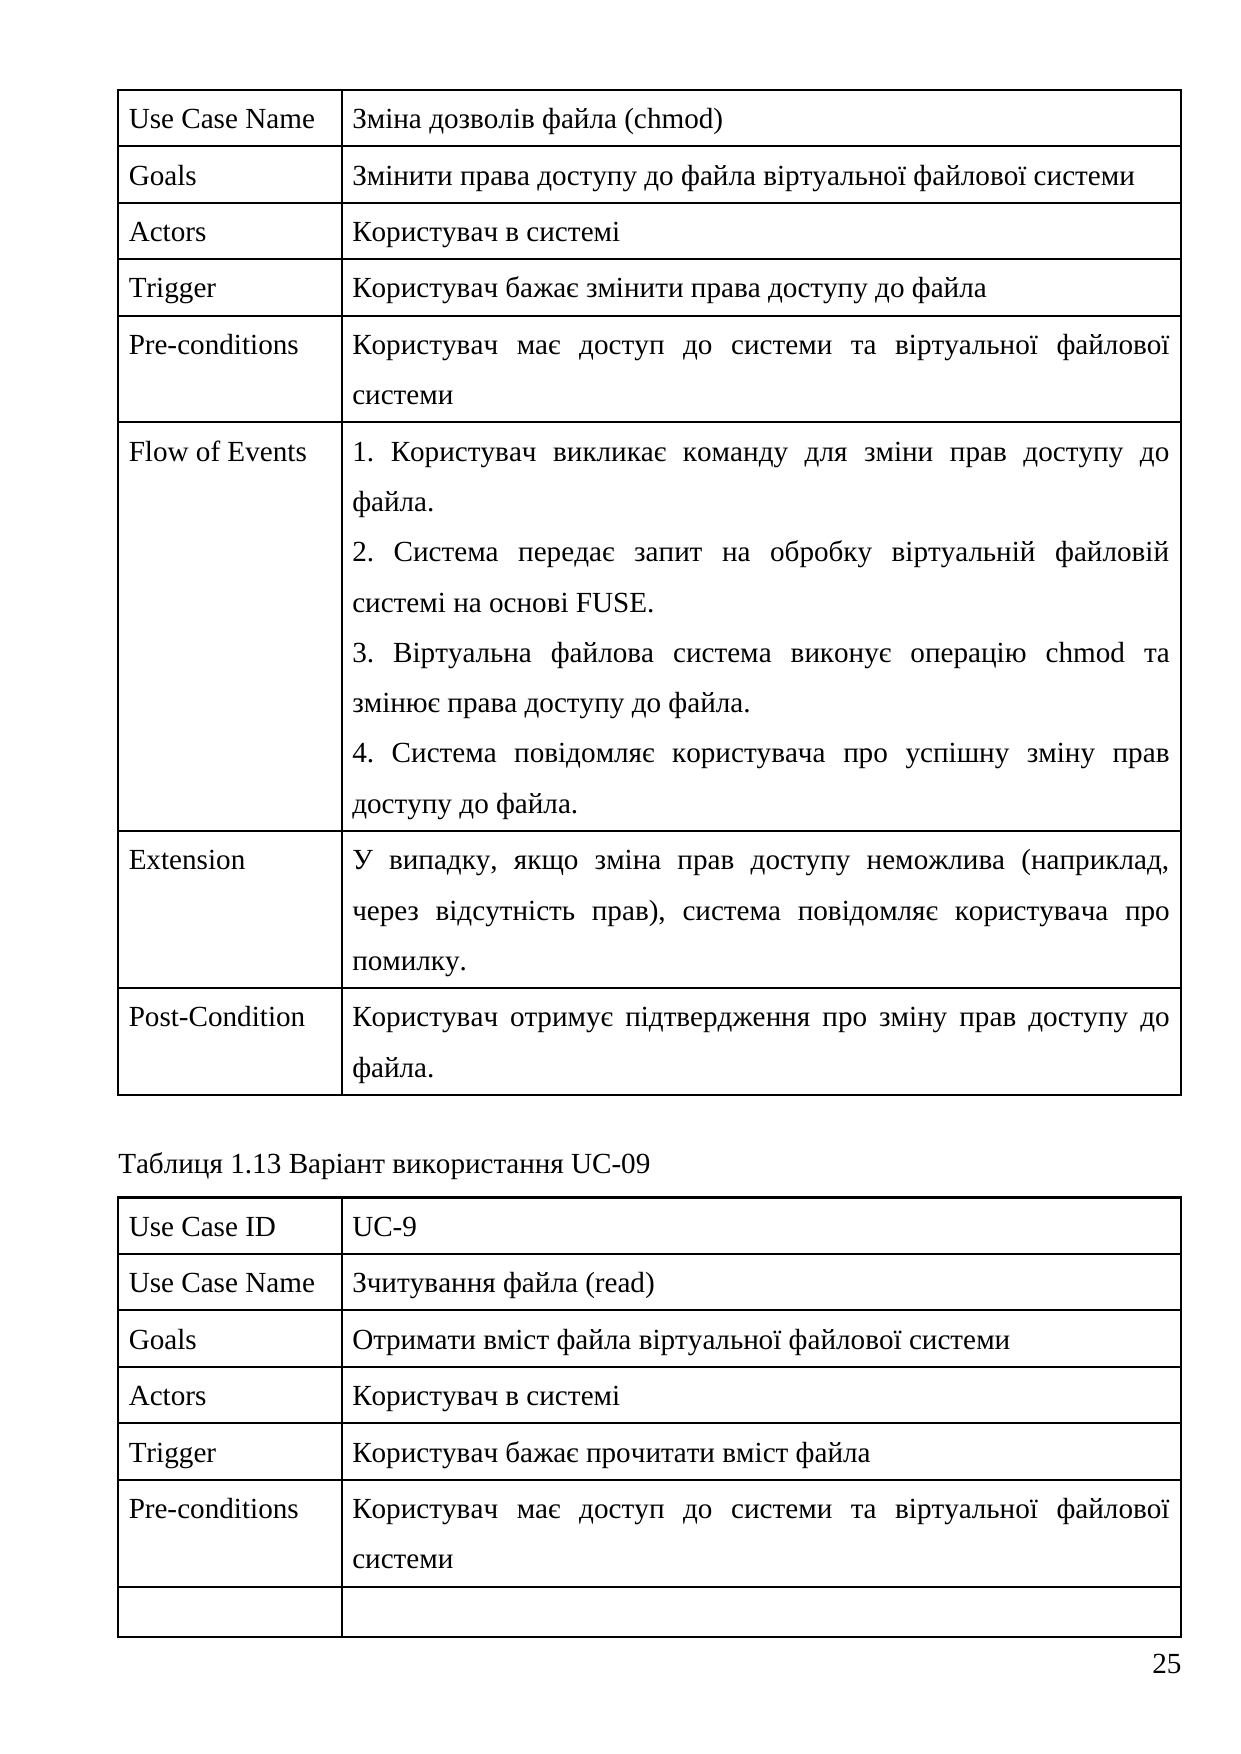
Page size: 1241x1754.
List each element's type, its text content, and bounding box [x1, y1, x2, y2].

table_cell Goals [119, 147, 341, 202]
table_cell Користувач бажає прочитати вміст файла [343, 1424, 1180, 1479]
table_cell Змінити права доступу до файла віртуальної файлової системи [343, 147, 1180, 202]
list Варіант використання UC-09 [118, 1146, 1181, 1180]
table_cell Trigger [119, 260, 341, 314]
table_cell Користувач має доступ до системи та віртуальної файлової системи [343, 1481, 1180, 1586]
table_cell Use Case Name [119, 91, 341, 145]
table_header UC-9 [343, 1199, 1180, 1253]
table_cell У випадку, якщо зміна прав доступу неможлива (наприклад, через відсутність прав), система повідомляє користувача про помилку. [343, 832, 1180, 987]
table_cell Goals [119, 1311, 341, 1366]
table_cell Post-Condition [119, 989, 341, 1094]
table_cell Користувач отримує підтвердження про зміну прав доступу до файла. [343, 989, 1180, 1094]
table_cell [343, 1588, 1180, 1636]
table_cell Зміна дозволів файла (chmod) [343, 91, 1180, 145]
table_cell Користувач в системі [343, 1368, 1180, 1422]
table_cell Користувач бажає змінити права доступу до файла [343, 260, 1180, 314]
table_cell Flow of Events [119, 423, 341, 830]
table_cell Actors [119, 1368, 341, 1422]
table_cell Отримати вміст файла віртуальної файлової системи [343, 1311, 1180, 1366]
table_cell Use Case Name [119, 1255, 341, 1309]
table_cell Pre-conditions [119, 1481, 341, 1586]
table_cell [119, 1588, 341, 1636]
table_cell Користувач в системі [343, 204, 1180, 258]
table_cell Trigger [119, 1424, 341, 1479]
table_cell Pre-conditions [119, 317, 341, 421]
table_cell Користувач має доступ до системи та віртуальної файлової системи [343, 317, 1180, 421]
table_cell Actors [119, 204, 341, 258]
table_cell Extension [119, 832, 341, 987]
table_cell 1. Користувач викликає команду для зміни прав доступу до файла. 2. Система передає запит на обробку віртуальній файловій системі на основі FUSE. 3. Віртуальна файлова система виконує операцію chmod та змінює права доступу до файла. 4. Система повідомляє користувача про успішну зміну прав доступу до файла. [343, 423, 1180, 830]
table_cell Зчитування файла (read) [343, 1255, 1180, 1309]
table_header Use Case ID [119, 1199, 341, 1253]
